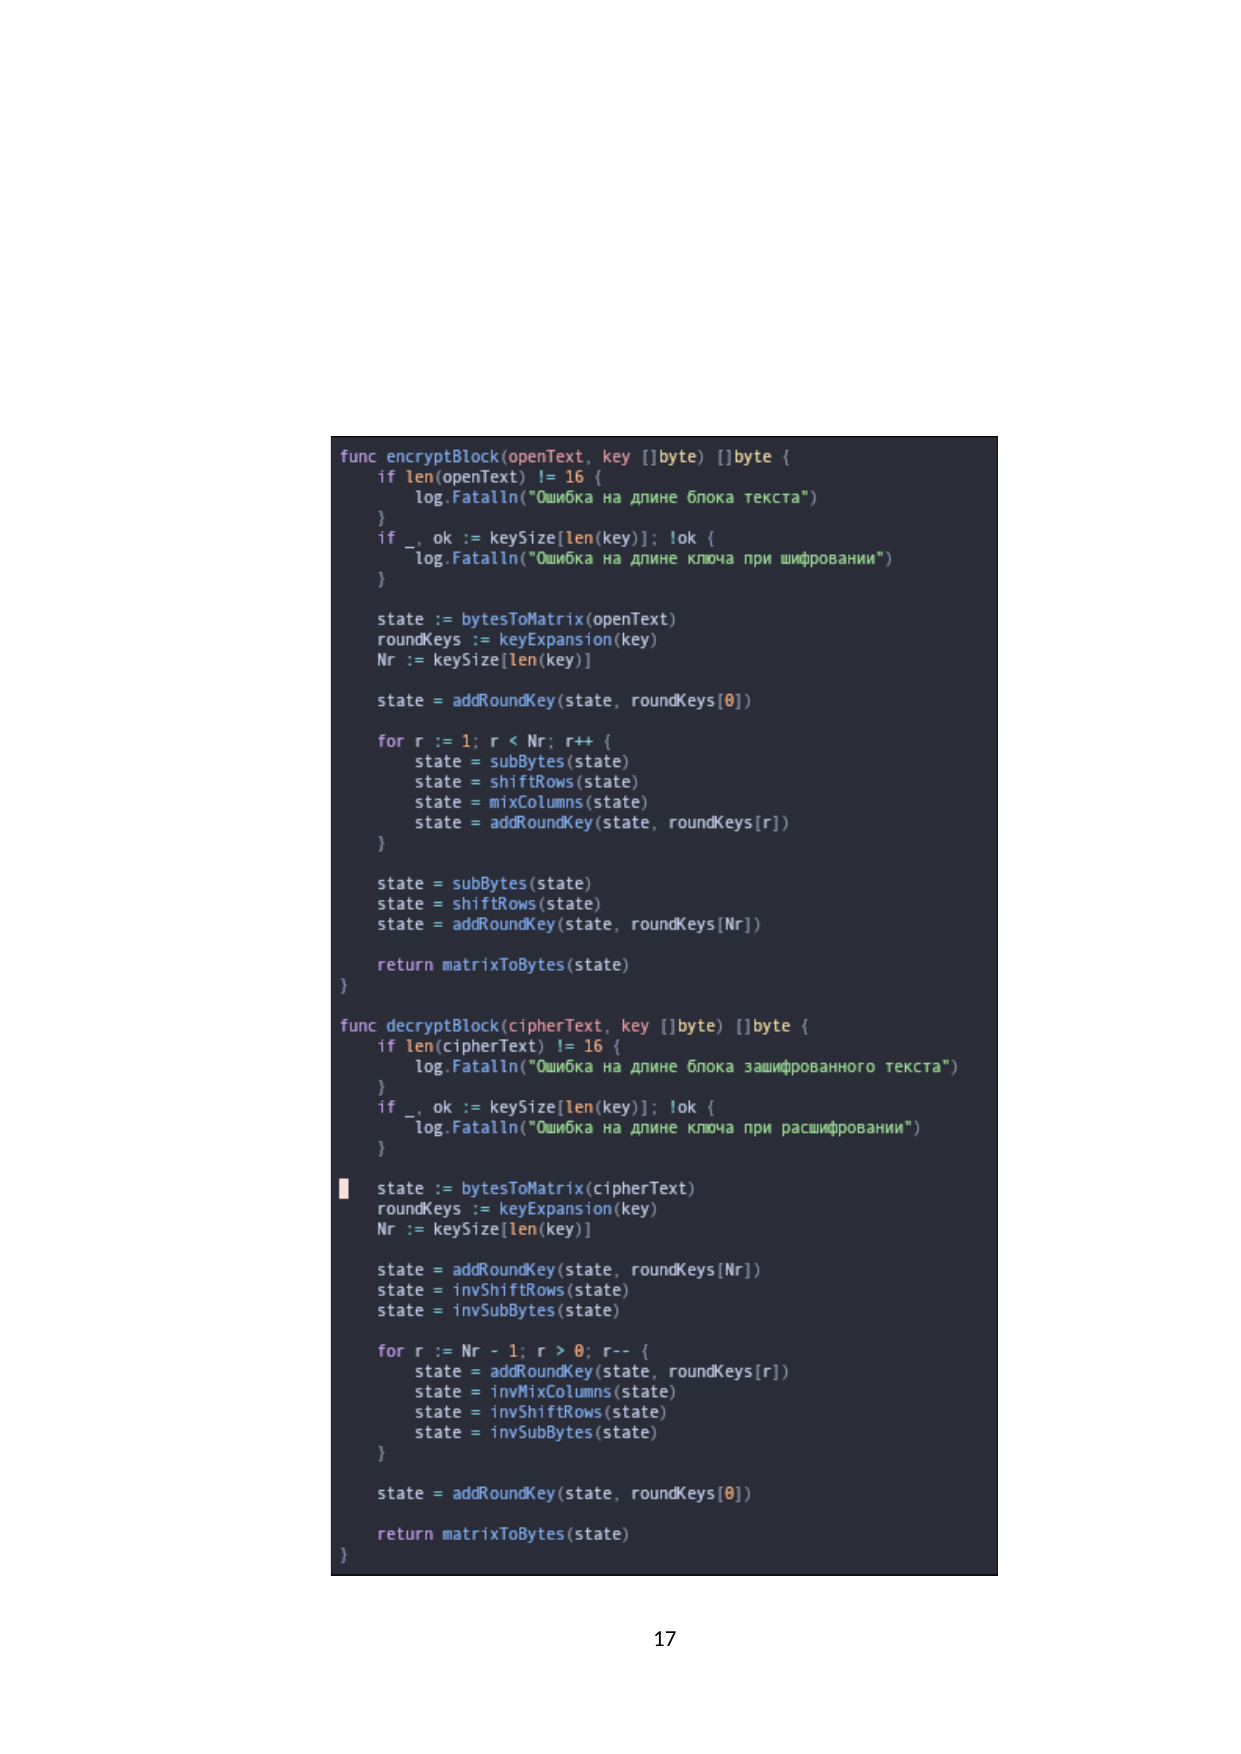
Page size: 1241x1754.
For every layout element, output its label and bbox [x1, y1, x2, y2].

picture [330, 436, 998, 1576]
